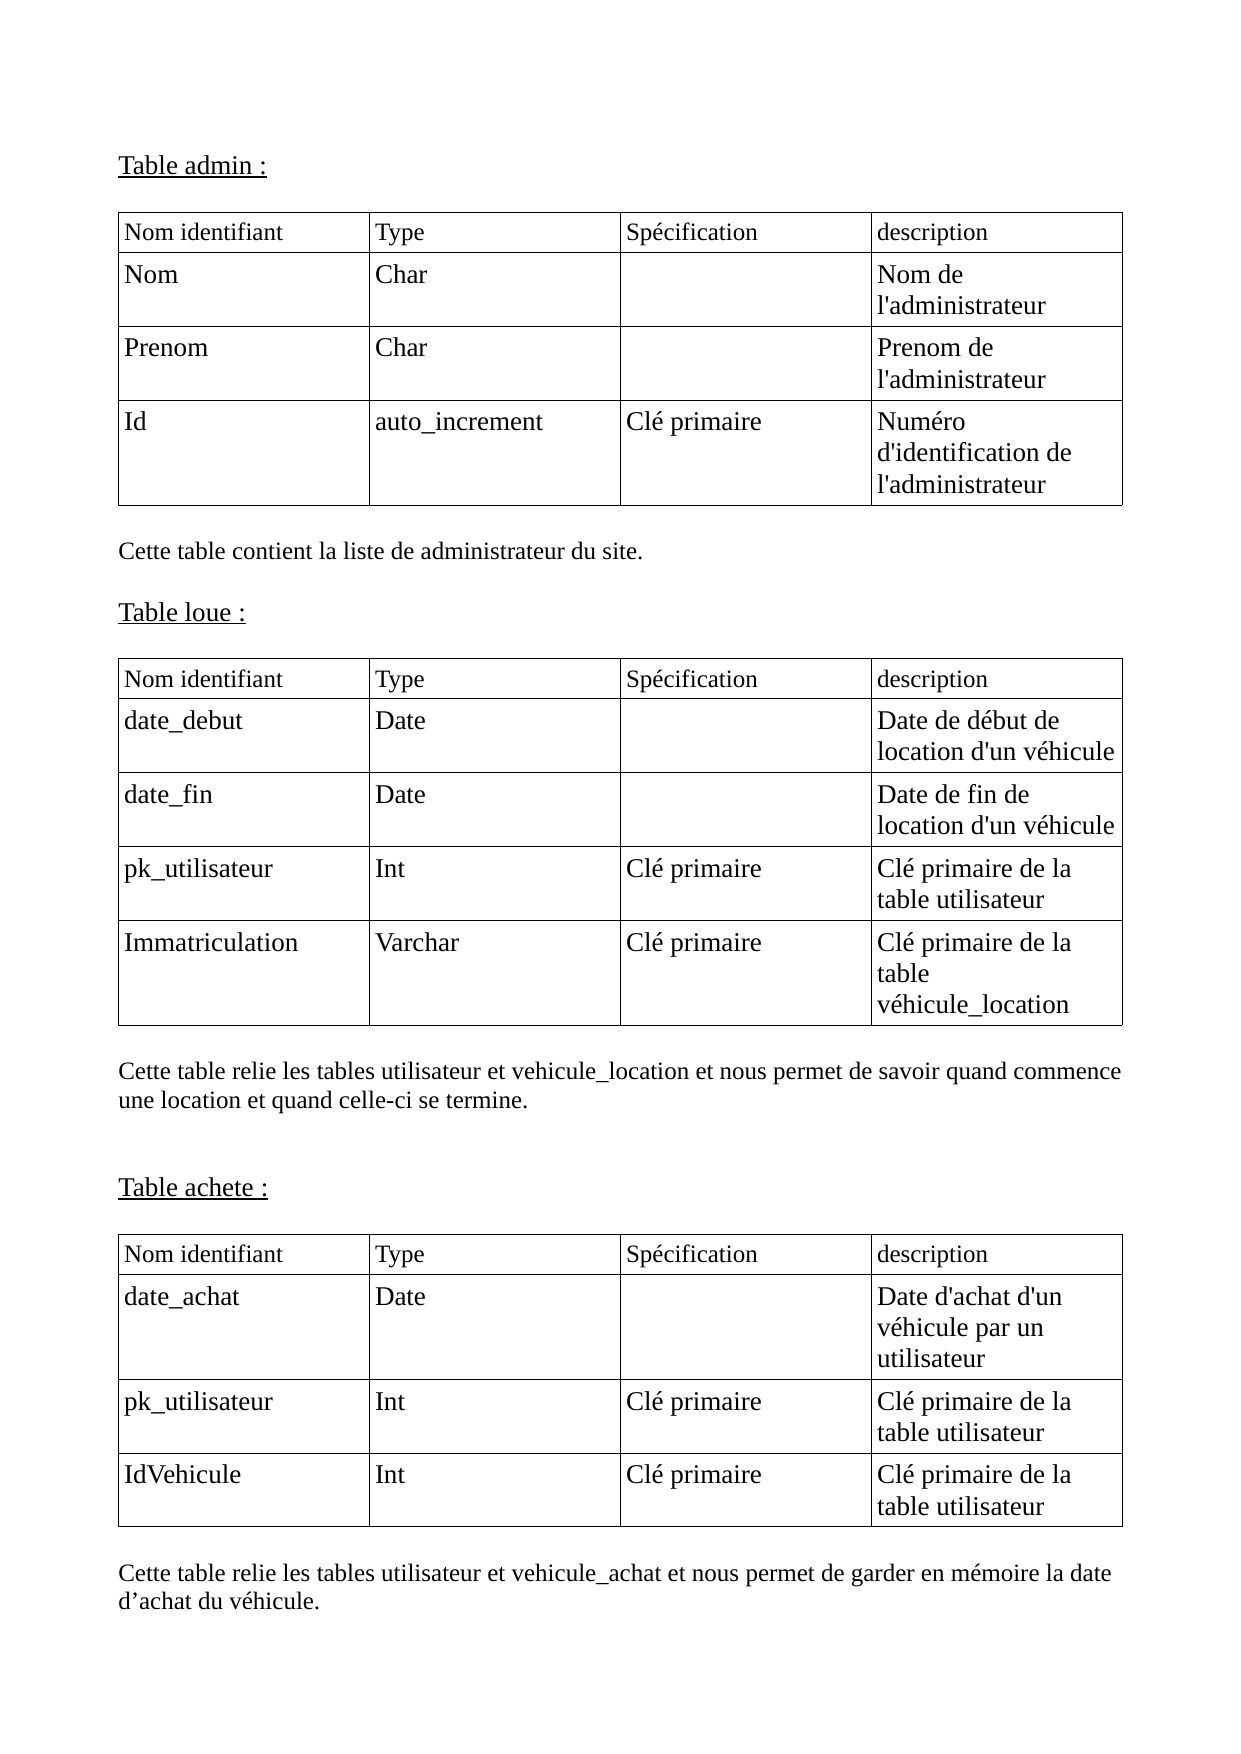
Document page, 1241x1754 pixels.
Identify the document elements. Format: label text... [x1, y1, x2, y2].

table_header description [872, 213, 1122, 252]
table_cell Date [370, 1275, 620, 1379]
table_cell Prenom [119, 327, 369, 399]
table_cell Clé primaire [621, 1454, 871, 1526]
table_cell Numéro d'identification de l'administrateur [872, 401, 1122, 504]
table_cell Date de fin de location d'un véhicule [872, 773, 1122, 846]
table_header Type [370, 1235, 620, 1274]
table_cell Date [370, 773, 620, 846]
table_cell IdVehicule [119, 1454, 369, 1526]
text Table loue : [118, 596, 1122, 627]
table_cell Int [370, 847, 620, 920]
table_cell Int [370, 1454, 620, 1526]
text Table admin : [118, 149, 1122, 180]
table_cell [621, 773, 871, 846]
text Cette table contient la liste de administrateur du site. [118, 536, 1122, 564]
table_cell Char [370, 253, 620, 326]
text Table achete : [118, 1171, 1122, 1202]
table_cell auto_increment [370, 401, 620, 504]
table_cell date_debut [119, 699, 369, 772]
table_cell Clé primaire [621, 921, 871, 1025]
table_cell Date d'achat d'un véhicule par un utilisateur [872, 1275, 1122, 1379]
table_cell Clé primaire [621, 1380, 871, 1453]
table_cell Int [370, 1380, 620, 1453]
table_cell Varchar [370, 921, 620, 1025]
table_cell date_fin [119, 773, 369, 846]
table_cell Date [370, 699, 620, 772]
table_header Spécification [621, 213, 871, 252]
table_cell Clé primaire [621, 401, 871, 504]
table_header Nom identifiant [119, 213, 369, 252]
table_header Type [370, 659, 620, 698]
table_cell [621, 253, 871, 326]
table_cell Clé primaire de la table utilisateur [872, 1380, 1122, 1453]
table_cell Immatriculation [119, 921, 369, 1025]
table_header Type [370, 213, 620, 252]
table_cell Clé primaire de la table utilisateur [872, 847, 1122, 920]
table_cell Date de début de location d'un véhicule [872, 699, 1122, 772]
table_cell date_achat [119, 1275, 369, 1379]
table_cell Char [370, 327, 620, 399]
table_header Spécification [621, 659, 871, 698]
table_cell [621, 1275, 871, 1379]
table_cell Clé primaire de la table utilisateur [872, 1454, 1122, 1526]
table_cell Nom de l'administrateur [872, 253, 1122, 326]
text Cette table relie les tables utilisateur et vehicule_location et nous permet de savoir quand commence une location et quand celle-ci se termine. [118, 1056, 1122, 1114]
table_cell Prenom de l'administrateur [872, 327, 1122, 399]
table_header Nom identifiant [119, 1235, 369, 1274]
table_cell pk_utilisateur [119, 1380, 369, 1453]
table_header description [872, 1235, 1122, 1274]
table_header Spécification [621, 1235, 871, 1274]
table_cell [621, 699, 871, 772]
table_header description [872, 659, 1122, 698]
table_header Nom identifiant [119, 659, 369, 698]
table_cell [621, 327, 871, 399]
table_cell pk_utilisateur [119, 847, 369, 920]
text Cette table relie les tables utilisateur et vehicule_achat et nous permet de garder en mémoire la date d’achat du véhicule. [118, 1558, 1122, 1615]
table_cell Clé primaire de la table véhicule_location [872, 921, 1122, 1025]
table_cell Id [119, 401, 369, 504]
table_cell Clé primaire [621, 847, 871, 920]
table_cell Nom [119, 253, 369, 326]
